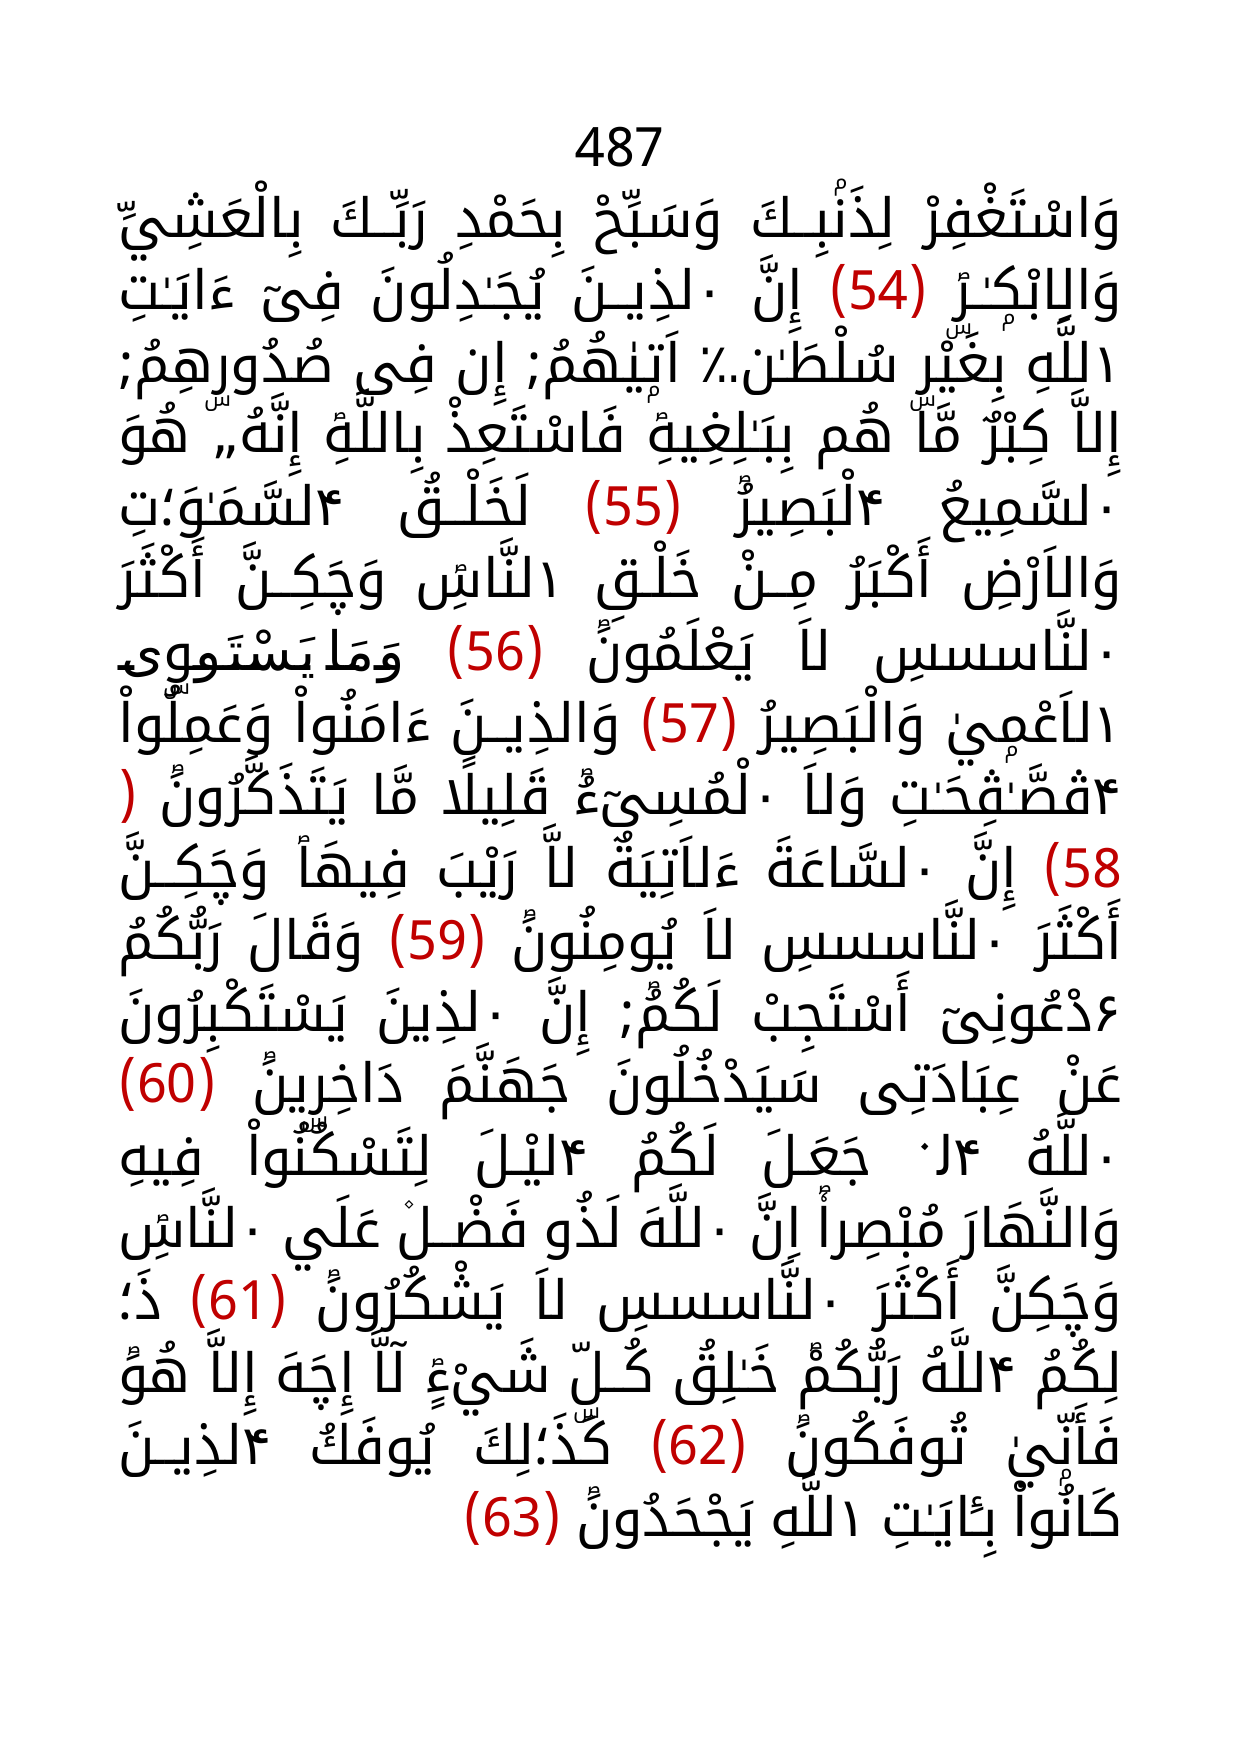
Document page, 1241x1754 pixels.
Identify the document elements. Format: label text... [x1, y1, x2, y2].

text وَاسْتَغْفِرْ لِذَنۢبِــكَ وَسَبِّحْ بِحَمْدِ رَبِّــكَ بِالْعَشِيِّ وَالِابْكۭـٰـرۣؐ (54) إِنَّ ۰لذِيــنَ يُجَـٰدِلُونَ فِىٓ ءَايَـٰتِ ۱للَّهِ بِغَيْرۣ سُلْطَـٰن؉ اَتۭيٰهُمُ; إِن فِى صُدُورۣهِمُ; إِلاَّ كِبْرٌ مَّا هُم بِبَـٰلِغِيهِؐ فَاسْتَعِذْ بِاللَّهِؐ إِنَّهُ„ هُوَ ۰لسَّمِيعُ ۴لْبَصِيرُؐ (55) لَخَلْــقُ ۴لسَّمَـٰوَ؛تِ وَالاَرْضِ أَكْبَرُ مِــنْ خَلْـقِ ۱لنَّاسِؐ وَچَكِــنَّ أَكْثَرَ ۰لنَّاسسسِ لاَ يَعْلَمُونَؐ (56) وَمَا يَسْتَوۣى ۱لاَعْمۭيٰ وَالْبَصِيرُ (57) وَالذِيــنَ ءَامَنُواْ وَعَمِلُواْ ۴ڤصَّـٰڤِحَـٰتِ وَلاَ ۰لْمُسِىٓءُؐ قَلِيلًا مَّا يَتَذَكَّرُونَؐ (58) إِنَّ ۰لسَّاعَةَ ءَلاَتِيَةٌ لاَّ رَيْبَ فِيهَاؐ وَچَكِــنَّ أَكْثَرَ ۰لنَّاسسسِ لاَ يُومِنُونَؐ (59) وَقَالَ رَبُّكُمُ ۶دْعُونِىٓ أَسْتَجِبْ لَكُمُؐ; إِنَّ ۰لذِينَ يَسْتَكْبِرُونَ عَنْ عِبَادَتِى سَيَدْخُلُونَ جَهَنَّمَ دَاخِرۣينَؐ (60) ۰للَّهُ ۴ﻟ﮲ جَعَـلَ لَكُمُ ۴ليْـلَ لِتَسْكُنُواْ فِيهِ وَالنَّهَارَ مُبْصِراٗؐ اِنَّ ۰للَّهَ لَذُو فَضْــل۫ عَلَي ۰لنَّاسِؐ وَچَكِنَّ أَكْثَرَ ۰لنَّاسسسِ لاَ يَشْكُرُونَؐ (61) ذَ؛لِكُمُ ۴للَّهُ رَبُّكُمْؐ خَـٰلِقُ كُــلّۣ شَيْءٍؐ لٓاَّ إِچَهَ إِلاَّ هُوَؐ فَأَنّۭيٰ تُوفَكُونَؐ (62) كَذَ؛لِكَ يُوفَكُ ۴لذِيــنَ كَانُواْ بِـَٔايَـٰتِ ۱للَّهِ يَجْحَدُونَؐ (63) [118, 189, 1122, 1559]
text 487 [118, 118, 1122, 189]
